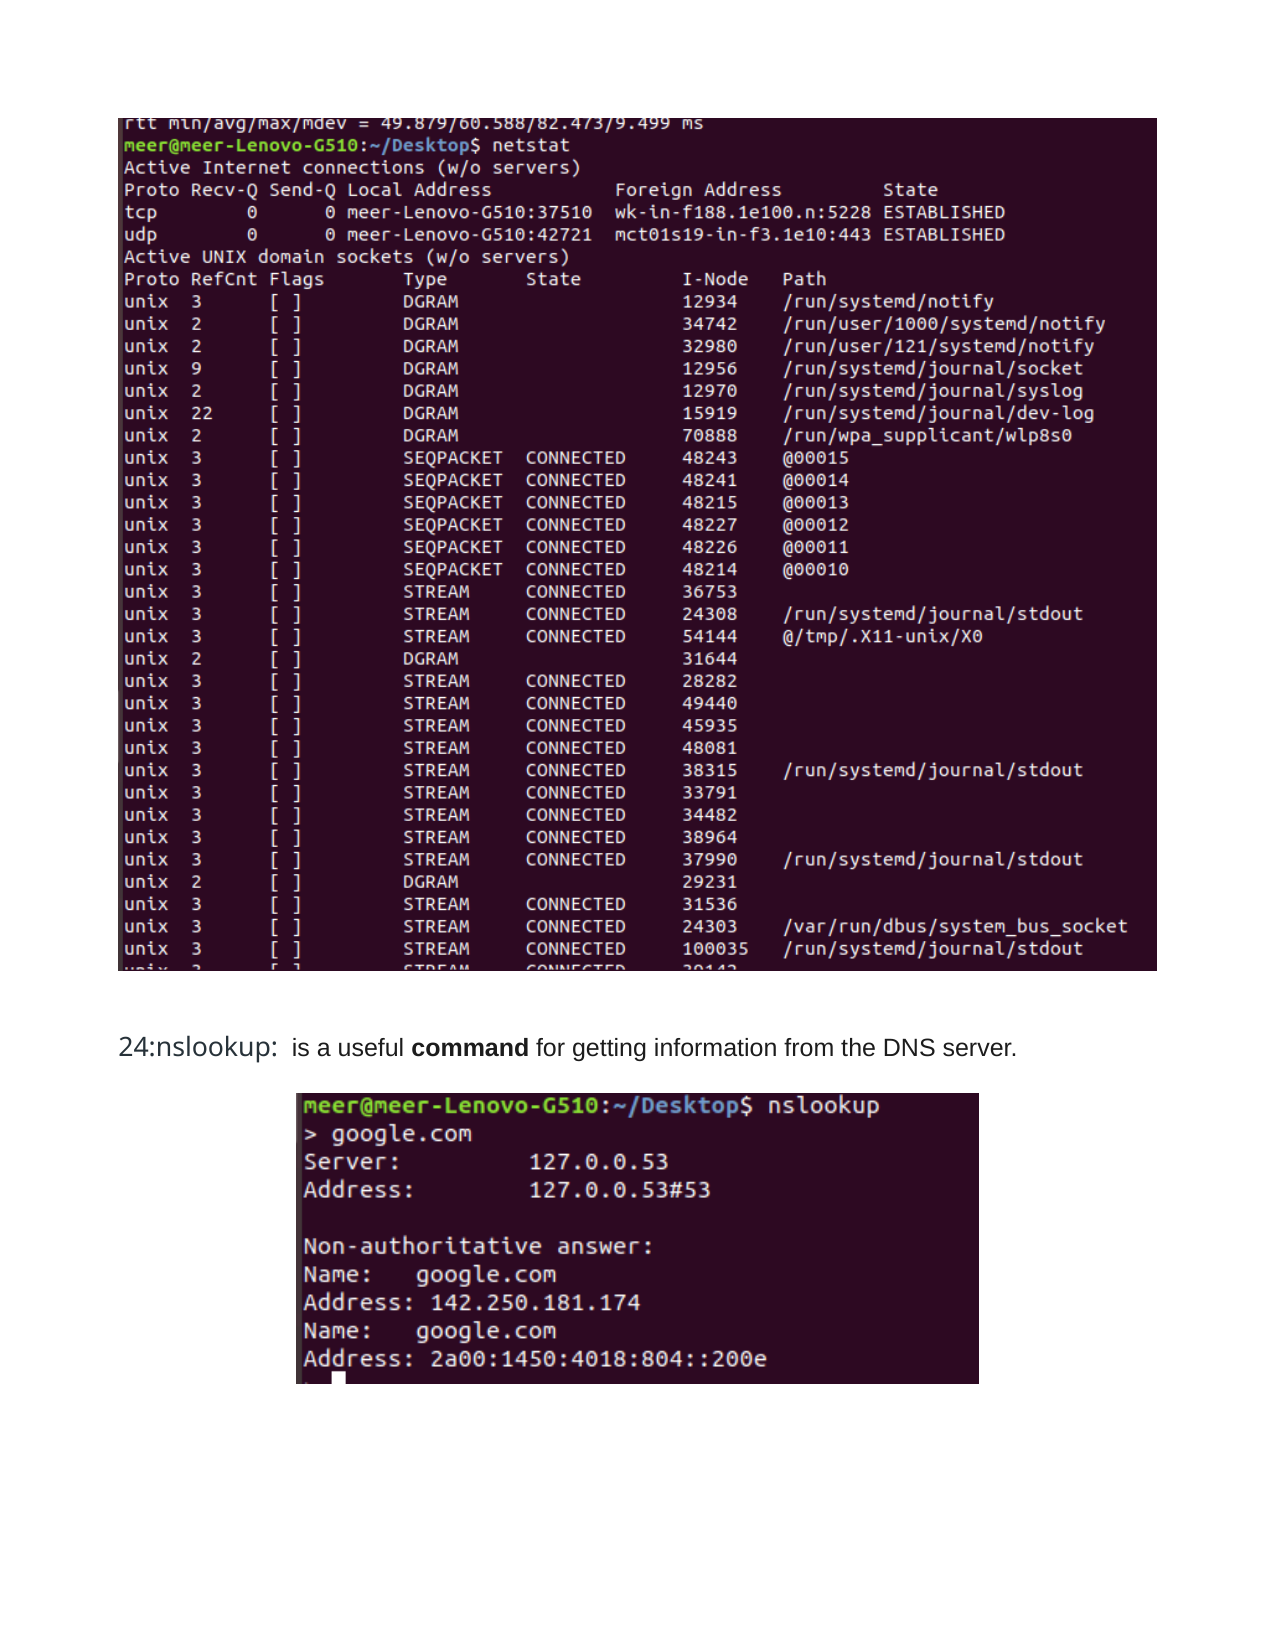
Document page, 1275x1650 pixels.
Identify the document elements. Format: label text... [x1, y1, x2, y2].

picture [296, 1093, 979, 1384]
text 24:nslookup: is a useful command for getting information from the DNS server. [118, 1028, 1157, 1064]
picture [118, 118, 1157, 971]
